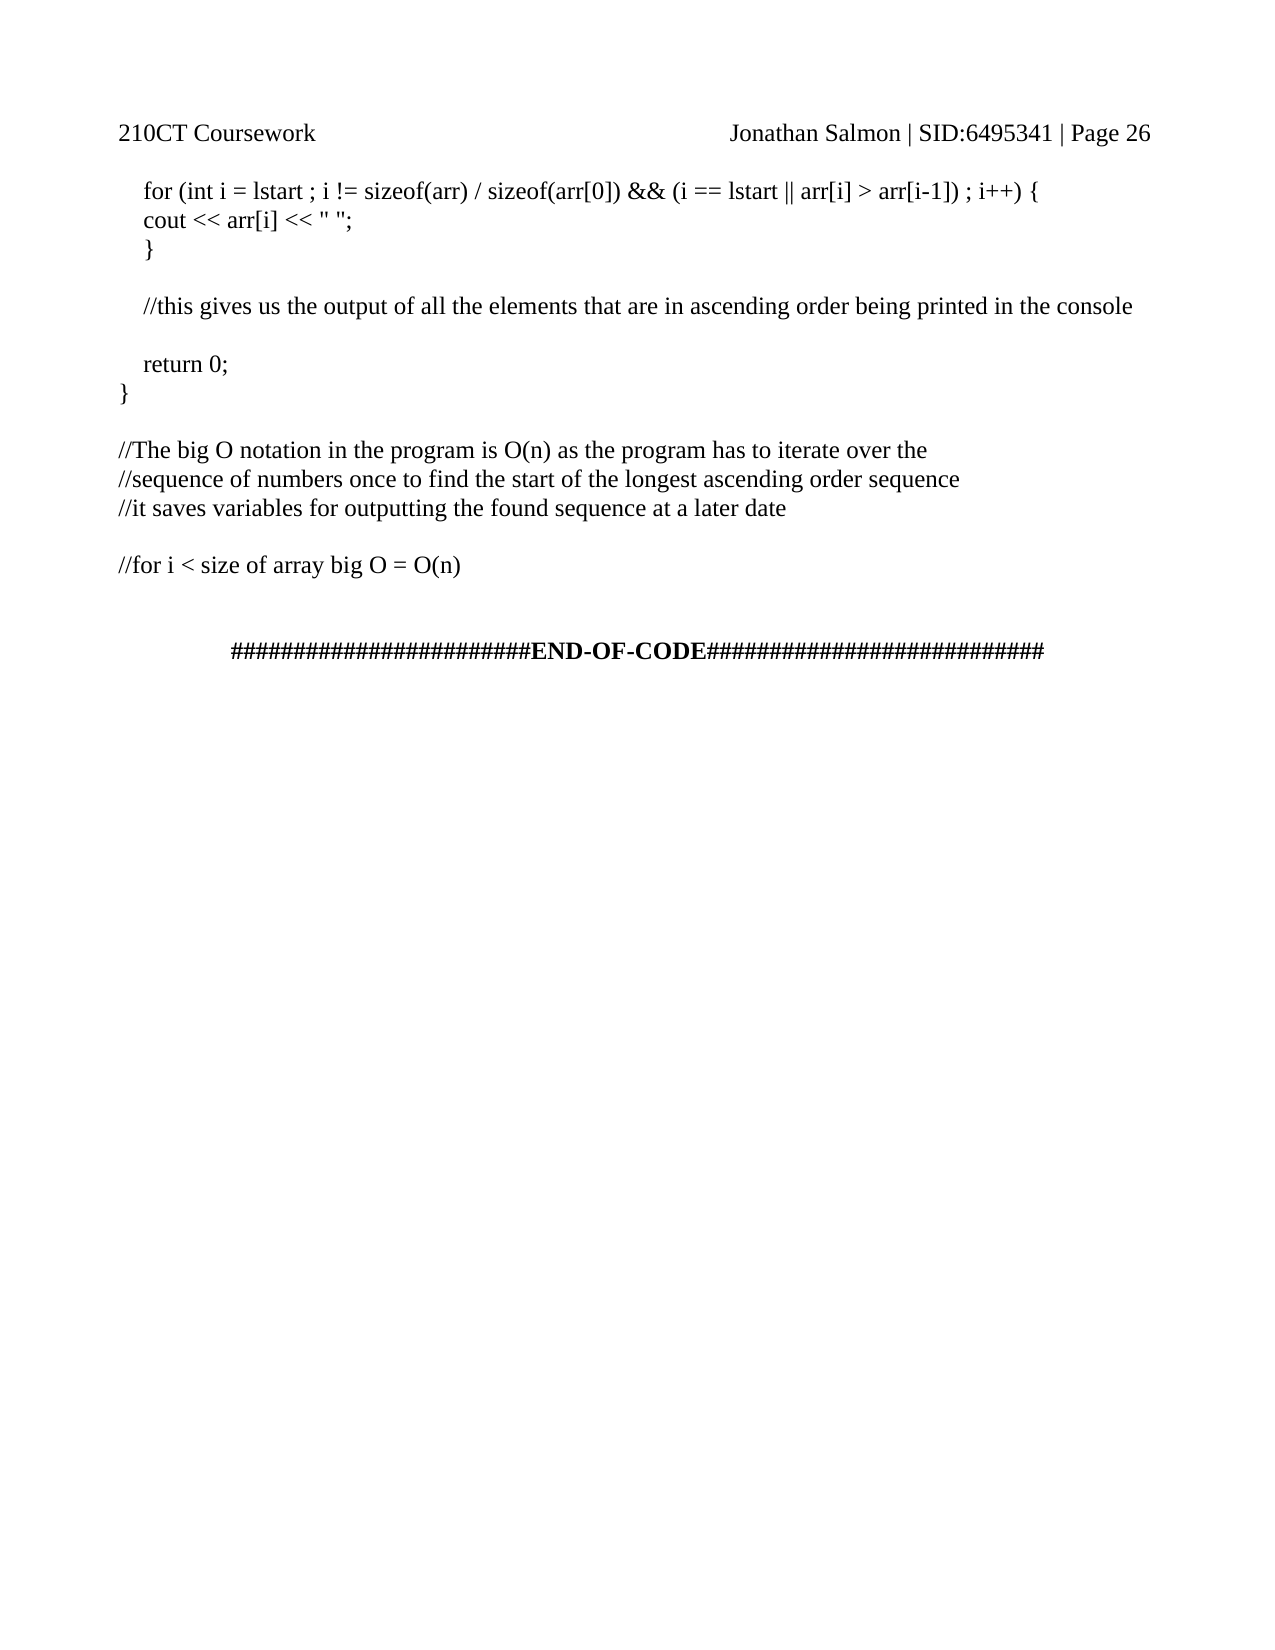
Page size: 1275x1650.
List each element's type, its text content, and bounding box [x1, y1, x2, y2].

text } [118, 234, 1157, 263]
text //it saves variables for outputting the found sequence at a later date [118, 493, 1157, 521]
text } [118, 378, 1157, 406]
text for (int i = lstart ; i != sizeof(arr) / sizeof(arr[0]) && (i == lstart || arr[i] > arr[i-1]) ; i++) { [118, 176, 1157, 205]
text cout << arr[i] << " "; [118, 205, 1157, 234]
text //The big O notation in the program is O(n) as the program has to iterate over the [118, 435, 1157, 464]
text ########################END-OF-CODE########################### [118, 636, 1157, 665]
text //this gives us the output of all the elements that are in ascending order being printed in the console [118, 291, 1157, 320]
text return 0; [118, 349, 1157, 378]
text //sequence of numbers once to find the start of the longest ascending order sequence [118, 464, 1157, 493]
text //for i < size of array big O = O(n) [118, 550, 1157, 579]
